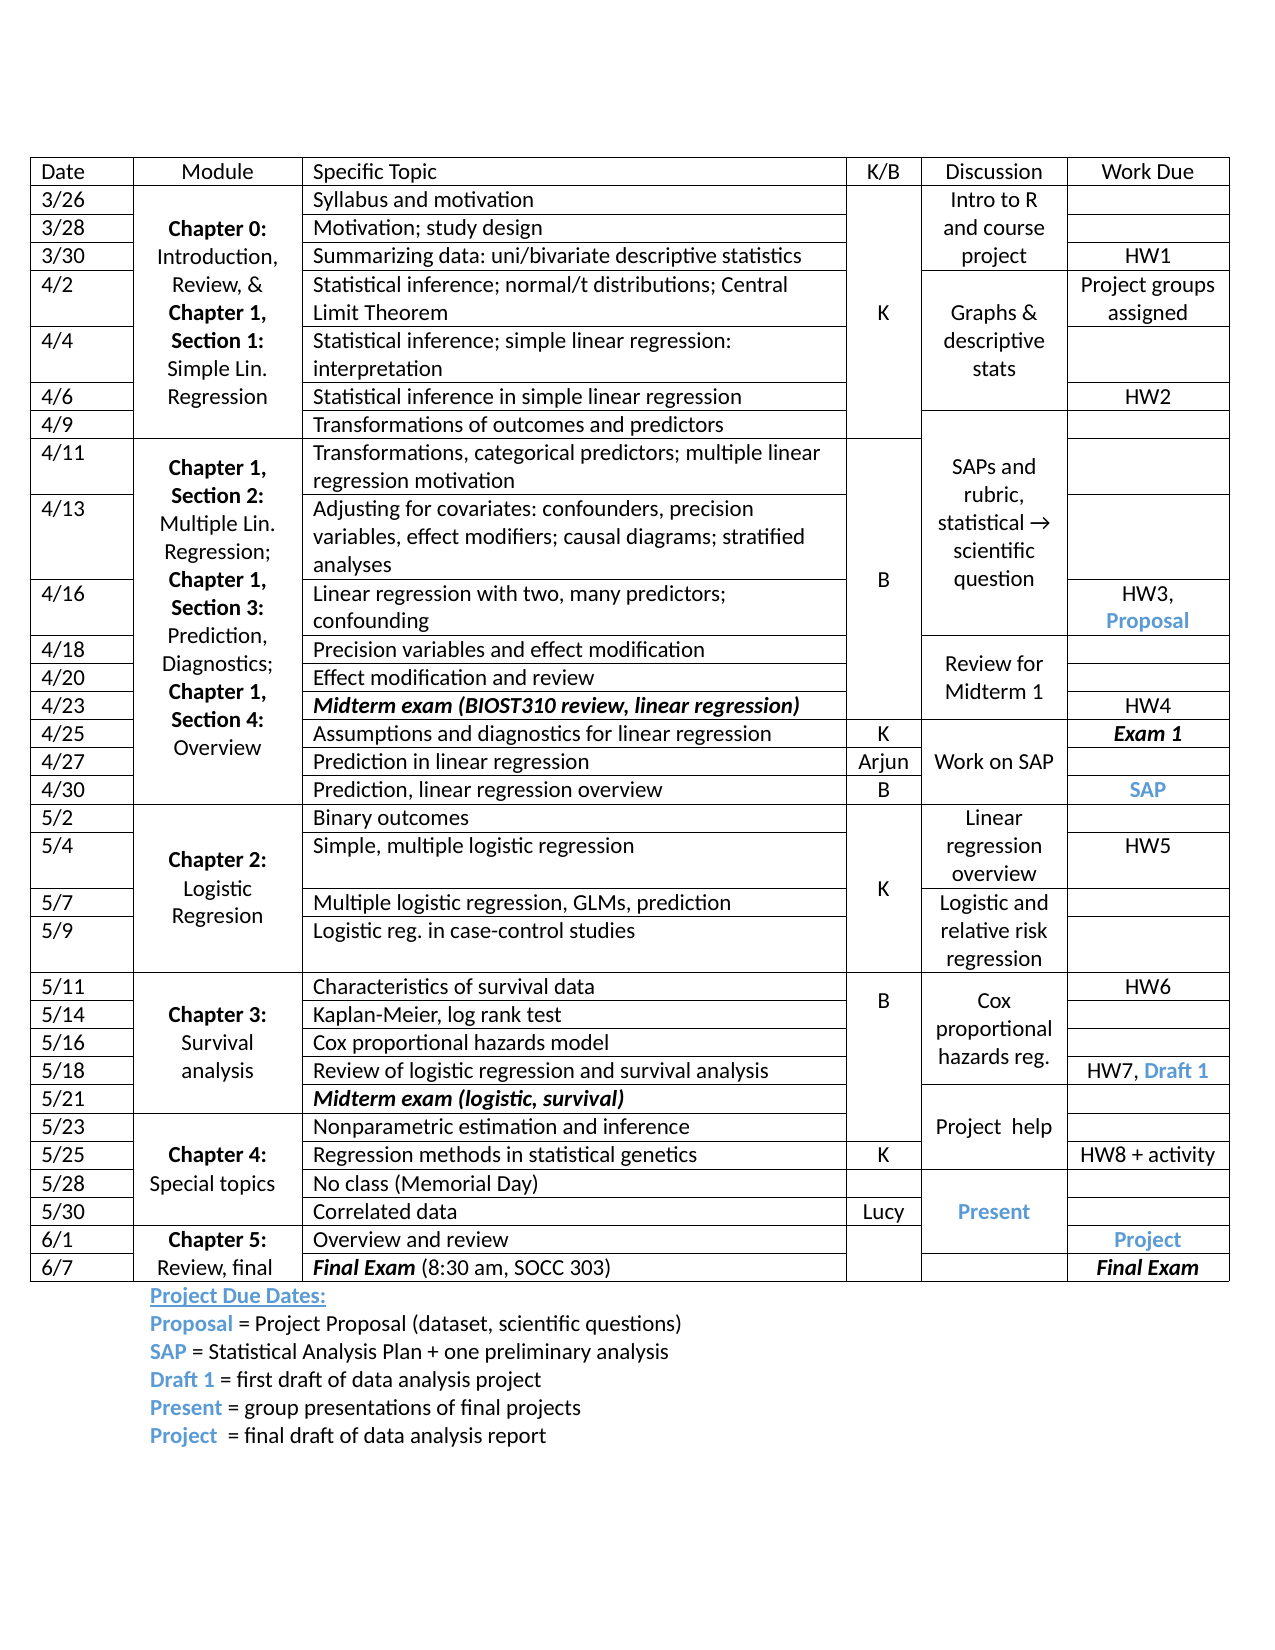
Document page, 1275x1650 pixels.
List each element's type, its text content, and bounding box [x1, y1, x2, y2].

table_cell Graphs & descriptive stats [922, 271, 1067, 410]
table_cell Midterm exam (logistic, survival) [303, 1085, 846, 1112]
table_cell Motivation; study design [303, 215, 846, 242]
table_cell [1068, 411, 1229, 438]
table_cell Arjun [847, 748, 921, 775]
table_cell 4/27 [31, 748, 133, 775]
table_cell K [847, 186, 921, 438]
table_cell HW7, Draft 1 [1068, 1057, 1229, 1084]
table_cell [1068, 215, 1229, 242]
table_cell Effect modification and review [303, 664, 846, 691]
table_cell Statistical inference; normal/t distributions; Central Limit Theorem [303, 271, 846, 326]
text Proposal = Project Proposal (dataset, scientific questions) [150, 1309, 1125, 1337]
table_cell [847, 1226, 921, 1281]
table_cell Project [1068, 1226, 1229, 1253]
table_cell Prediction, linear regression overview [303, 776, 846, 803]
table_cell 4/18 [31, 636, 133, 663]
table_cell Review for Midterm 1 [922, 636, 1067, 719]
table_cell Chapter 4: Special topics [134, 1114, 302, 1225]
table_cell Kaplan-Meier, log rank test [303, 1001, 846, 1028]
text Project Due Dates: [150, 1282, 1125, 1309]
table_cell No class (Memorial Day) [303, 1170, 846, 1197]
table_cell [1068, 917, 1229, 972]
table_cell Lucy [847, 1198, 921, 1225]
table_cell Prediction in linear regression [303, 748, 846, 775]
table_cell 4/23 [31, 692, 133, 719]
table_cell Chapter 5: Review, final [134, 1226, 302, 1281]
table_cell Overview and review [303, 1226, 846, 1253]
table_cell 5/16 [31, 1029, 133, 1056]
table_cell Project help [922, 1085, 1067, 1169]
table_cell 5/23 [31, 1114, 133, 1141]
table_cell Simple, multiple logistic regression [303, 833, 846, 888]
table_cell Final Exam (8:30 am, SOCC 303) [303, 1254, 846, 1281]
table_cell Summarizing data: uni/bivariate descriptive statistics [303, 243, 846, 270]
table_cell HW1 [1068, 243, 1229, 270]
table_header Module [134, 158, 302, 185]
table_cell 6/1 [31, 1226, 133, 1253]
table_cell [1068, 495, 1229, 578]
text SAP = Statistical Analysis Plan + one preliminary analysis [150, 1337, 1125, 1365]
table_cell Characteristics of survival data [303, 973, 846, 1000]
table_header Specific Topic [303, 158, 846, 185]
text [150, 150, 1125, 157]
table_cell Linear regression overview [922, 805, 1067, 888]
table_cell Precision variables and effect modification [303, 636, 846, 663]
table_cell Assumptions and diagnostics for linear regression [303, 720, 846, 747]
table_cell Statistical inference in simple linear regression [303, 383, 846, 410]
table_cell Chapter 3: Survival analysis [134, 973, 302, 1112]
table_cell [1068, 1114, 1229, 1141]
table_cell Adjusting for covariates: confounders, precision variables, effect modifiers; causal diagrams; stratified analyses [303, 495, 846, 578]
table_cell [1068, 327, 1229, 382]
table_cell 4/4 [31, 327, 133, 382]
table_cell [1068, 1198, 1229, 1225]
table_cell Transformations, categorical predictors; multiple linear regression motivation [303, 439, 846, 494]
table_cell [1068, 1170, 1229, 1197]
table_cell Correlated data [303, 1198, 846, 1225]
table_cell HW6 [1068, 973, 1229, 1000]
table_cell Intro to R and course project [922, 186, 1067, 270]
table_cell Review of logistic regression and survival analysis [303, 1057, 846, 1084]
table_cell 4/20 [31, 664, 133, 691]
table_cell [1068, 439, 1229, 494]
table_cell 5/4 [31, 833, 133, 888]
table_cell SAPs and rubric, statistical → scientific question [922, 411, 1067, 635]
table_cell 4/16 [31, 580, 133, 635]
text Draft 1 = first draft of data analysis project [150, 1365, 1125, 1393]
table_cell Multiple logistic regression, GLMs, prediction [303, 889, 846, 916]
table_cell Regression methods in statistical genetics [303, 1142, 846, 1169]
table_cell SAP [1068, 776, 1229, 803]
table_cell Cox proportional hazards model [303, 1029, 846, 1056]
table_cell K [847, 805, 921, 972]
table_cell Nonparametric estimation and inference [303, 1114, 846, 1141]
table_cell 5/21 [31, 1085, 133, 1112]
table_cell [1068, 664, 1229, 691]
table_cell Present [922, 1170, 1067, 1253]
table_cell HW4 [1068, 692, 1229, 719]
table_cell 5/11 [31, 973, 133, 1000]
table_cell [1068, 1085, 1229, 1112]
table_cell K [847, 1142, 921, 1169]
table_cell HW8 + activity [1068, 1142, 1229, 1169]
table_cell [1068, 1029, 1229, 1056]
table_cell [1068, 636, 1229, 663]
table_cell 5/7 [31, 889, 133, 916]
table_cell 5/9 [31, 917, 133, 972]
table_cell Logistic reg. in case-control studies [303, 917, 846, 972]
text Project = final draft of data analysis report [150, 1421, 1125, 1449]
table_cell [1068, 1001, 1229, 1028]
table_cell 4/11 [31, 439, 133, 494]
table_cell B [847, 776, 921, 803]
table_cell 5/18 [31, 1057, 133, 1084]
table_cell HW3, Proposal [1068, 580, 1229, 635]
table_header Work Due [1068, 158, 1229, 185]
table_cell Cox proportional hazards reg. [922, 973, 1067, 1084]
table_cell [922, 1254, 1067, 1281]
table_cell 6/7 [31, 1254, 133, 1281]
table_cell Final Exam [1068, 1254, 1229, 1281]
table_cell 4/2 [31, 271, 133, 326]
table_cell [1068, 748, 1229, 775]
text Present = group presentations of final projects [150, 1393, 1125, 1421]
table_cell K [847, 720, 921, 747]
table_cell [1068, 889, 1229, 916]
table_cell 4/30 [31, 776, 133, 803]
table_cell Syllabus and motivation [303, 186, 846, 213]
table_cell [847, 1170, 921, 1197]
table_cell Transformations of outcomes and predictors [303, 411, 846, 438]
table_cell Logistic and relative risk regression [922, 889, 1067, 972]
table_cell 5/14 [31, 1001, 133, 1028]
table_cell Midterm exam (BIOST310 review, linear regression) [303, 692, 846, 719]
table_cell 5/25 [31, 1142, 133, 1169]
table_cell 5/2 [31, 805, 133, 832]
table_cell Chapter 2: Logistic Regresion [134, 805, 302, 972]
table_cell Binary outcomes [303, 805, 846, 832]
table_cell Statistical inference; simple linear regression: interpretation [303, 327, 846, 382]
table_cell Work on SAP [922, 720, 1067, 803]
table_cell 4/25 [31, 720, 133, 747]
table_cell 5/28 [31, 1170, 133, 1197]
table_cell 4/9 [31, 411, 133, 438]
table_cell 4/6 [31, 383, 133, 410]
table_cell B [847, 439, 921, 719]
table_cell 3/26 [31, 186, 133, 213]
table_cell HW2 [1068, 383, 1229, 410]
table_cell Project groups assigned [1068, 271, 1229, 326]
table_cell Chapter 1, Section 2: Multiple Lin. Regression; Chapter 1, Section 3: Prediction, Diagnostics; Chapter 1, Section 4: Overview [134, 439, 302, 803]
table_cell Chapter 0: Introduction, Review, & Chapter 1, Section 1: Simple Lin. Regression [134, 186, 302, 438]
table_cell Exam 1 [1068, 720, 1229, 747]
table_header K/B [847, 158, 921, 185]
table_cell HW5 [1068, 833, 1229, 888]
table_cell 3/28 [31, 215, 133, 242]
table_header Date [31, 158, 133, 185]
table_header Discussion [922, 158, 1067, 185]
table_cell [1068, 186, 1229, 213]
table_cell 5/30 [31, 1198, 133, 1225]
table_cell [1068, 805, 1229, 832]
table_cell Linear regression with two, many predictors; confounding [303, 580, 846, 635]
table_cell B [847, 973, 921, 1141]
table_cell 3/30 [31, 243, 133, 270]
table_cell 4/13 [31, 495, 133, 578]
